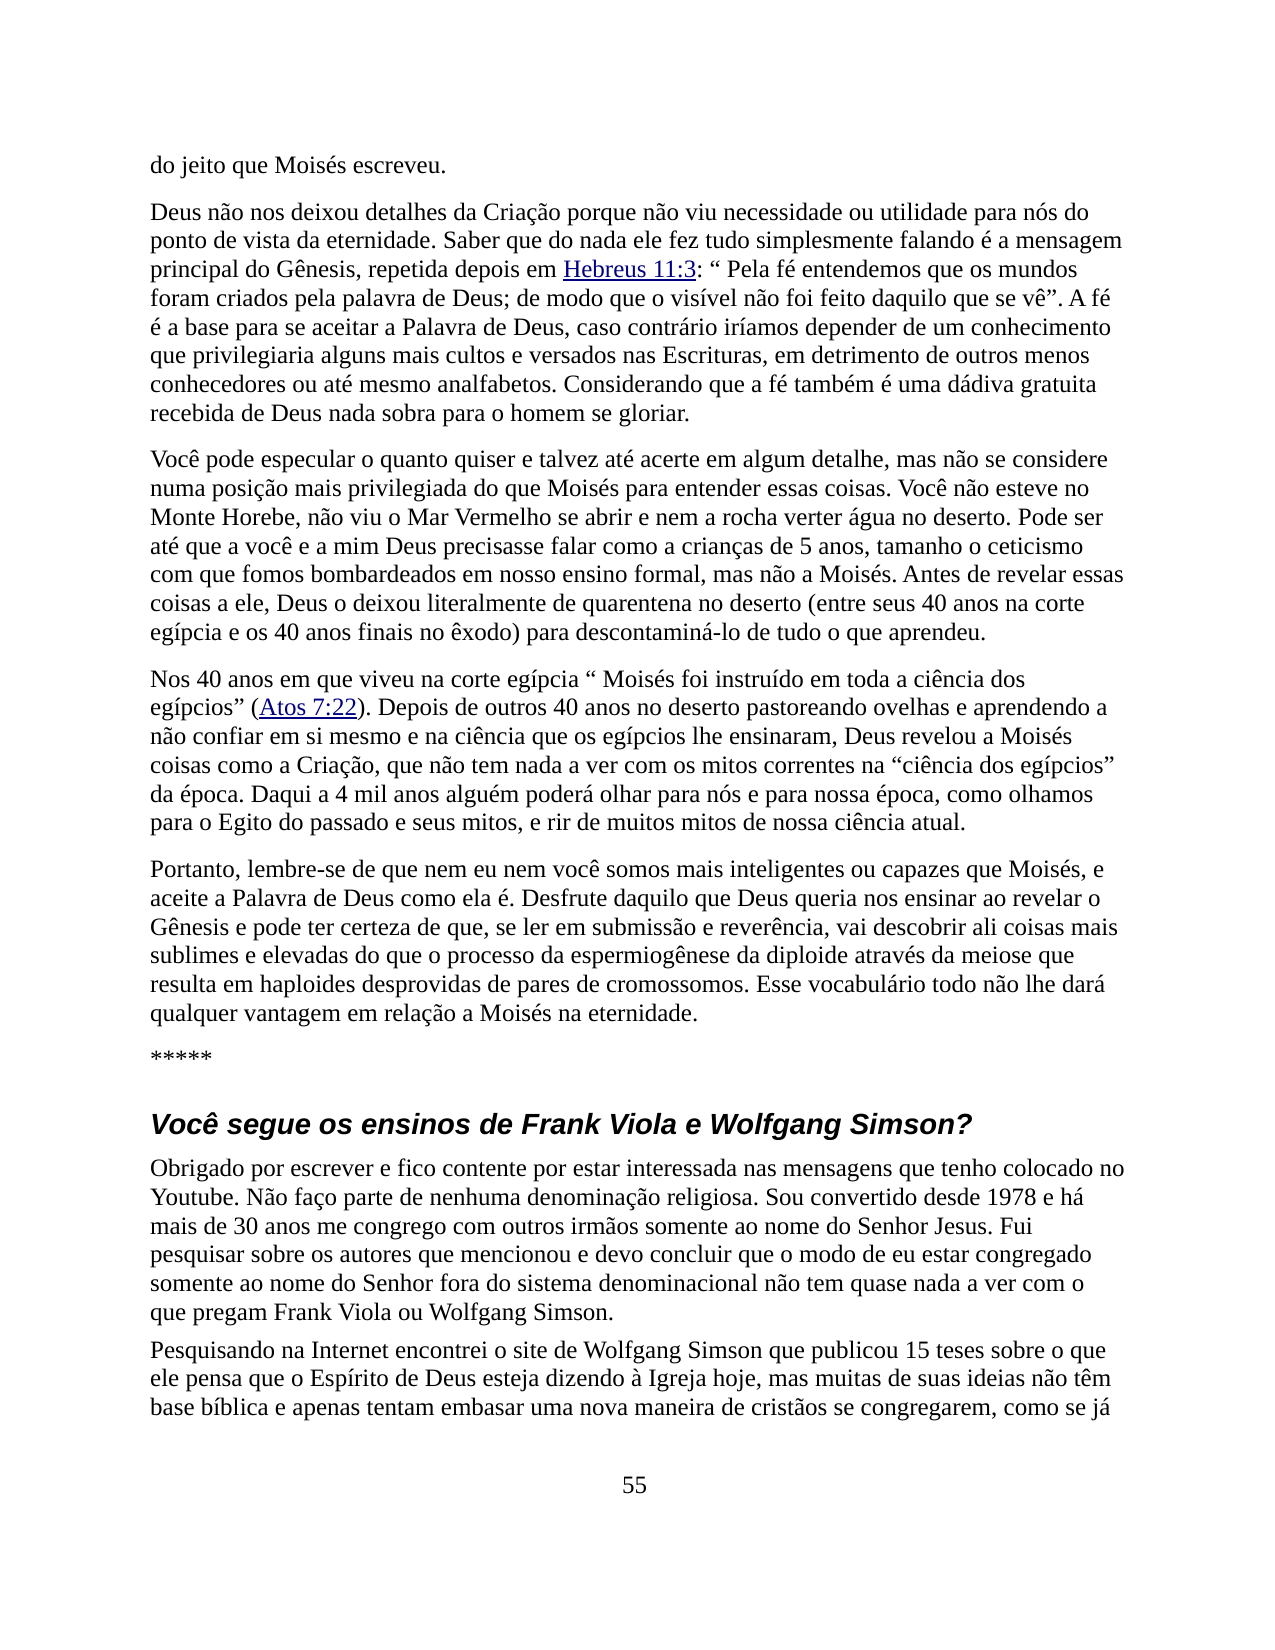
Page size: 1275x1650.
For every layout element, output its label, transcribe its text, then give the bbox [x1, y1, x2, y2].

text Nos 40 anos em que viveu na corte egípcia “ Moisés foi instruído em toda a ciência dos egípcios” (Atos 7:22). Depois de outros 40 anos no deserto pastoreando ovelhas e aprendendo a não confiar em si mesmo e na ciência que os egípcios lhe ensinaram, Deus revelou a Moisés coisas como a Criação, que não tem nada a ver com os mitos correntes na “ciência dos egípcios” da época. Daqui a 4 mil anos alguém poderá olhar para nós e para nossa época, como olhamos para o Egito do passado e seus mitos, e rir de muitos mitos de nossa ciência atual. [150, 664, 1125, 836]
text Portanto, lembre-se de que nem eu nem você somos mais inteligentes ou capazes que Moisés, e aceite a Palavra de Deus como ela é. Desfrute daquilo que Deus queria nos ensinar ao revelar o Gênesis e pode ter certeza de que, se ler em submissão e reverência, vai descobrir ali coisas mais sublimes e elevadas do que o processo da espermiogênese da diploide através da meiose que resulta em haploides desprovidas de pares de cromossomos. Esse vocabulário todo não lhe dará qualquer vantagem em relação a Moisés na eternidade. [150, 854, 1125, 1027]
subtitle Você segue os ensinos de Frank Viola e Wolfgang Simson? [150, 1107, 1125, 1141]
text do jeito que Moisés escreveu. [150, 150, 1125, 179]
text Obrigado por escrever e fico contente por estar interessada nas mensagens que tenho colocado no Youtube. Não faço parte de nenhuma denominação religiosa. Sou convertido desde 1978 e há mais de 30 anos me congrego com outros irmãos somente ao nome do Senhor Jesus. Fui pesquisar sobre os autores que mencionou e devo concluir que o modo de eu estar congregado somente ao nome do Senhor fora do sistema denominacional não tem quase nada a ver com o que pregam Frank Viola ou Wolfgang Simson. [150, 1153, 1125, 1326]
text Deus não nos deixou detalhes da Criação porque não viu necessidade ou utilidade para nós do ponto de vista da eternidade. Saber que do nada ele fez tudo simplesmente falando é a mensagem principal do Gênesis, repetida depois em Hebreus 11:3: “ Pela fé entendemos que os mundos foram criados pela palavra de Deus; de modo que o visível não foi feito daquilo que se vê”. A fé é a base para se aceitar a Palavra de Deus, caso contrário iríamos depender de um conhecimento que privilegiaria alguns mais cultos e versados nas Escrituras, em detrimento de outros menos conhecedores ou até mesmo analfabetos. Considerando que a fé também é uma dádiva gratuita recebida de Deus nada sobra para o homem se gloriar. [150, 197, 1125, 427]
text Pesquisando na Internet encontrei o site de Wolfgang Simson que publicou 15 teses sobre o que ele pensa que o Espírito de Deus esteja dizendo à Igreja hoje, mas muitas de suas ideias não têm base bíblica e apenas tentam embasar uma nova maneira de cristãos se congregarem, como se já [150, 1335, 1125, 1421]
text Você pode especular o quanto quiser e talvez até acerte em algum detalhe, mas não se considere numa posição mais privilegiada do que Moisés para entender essas coisas. Você não esteve no Monte Horebe, não viu o Mar Vermelho se abrir e nem a rocha verter água no deserto. Pode ser até que a você e a mim Deus precisasse falar como a crianças de 5 anos, tamanho o ceticismo com que fomos bombardeados em nosso ensino formal, mas não a Moisés. Antes de revelar essas coisas a ele, Deus o deixou literalmente de quarentena no deserto (entre seus 40 anos na corte egípcia e os 40 anos finais no êxodo) para descontaminá-lo de tudo o que aprendeu. [150, 444, 1125, 646]
text ***** [150, 1044, 1125, 1073]
